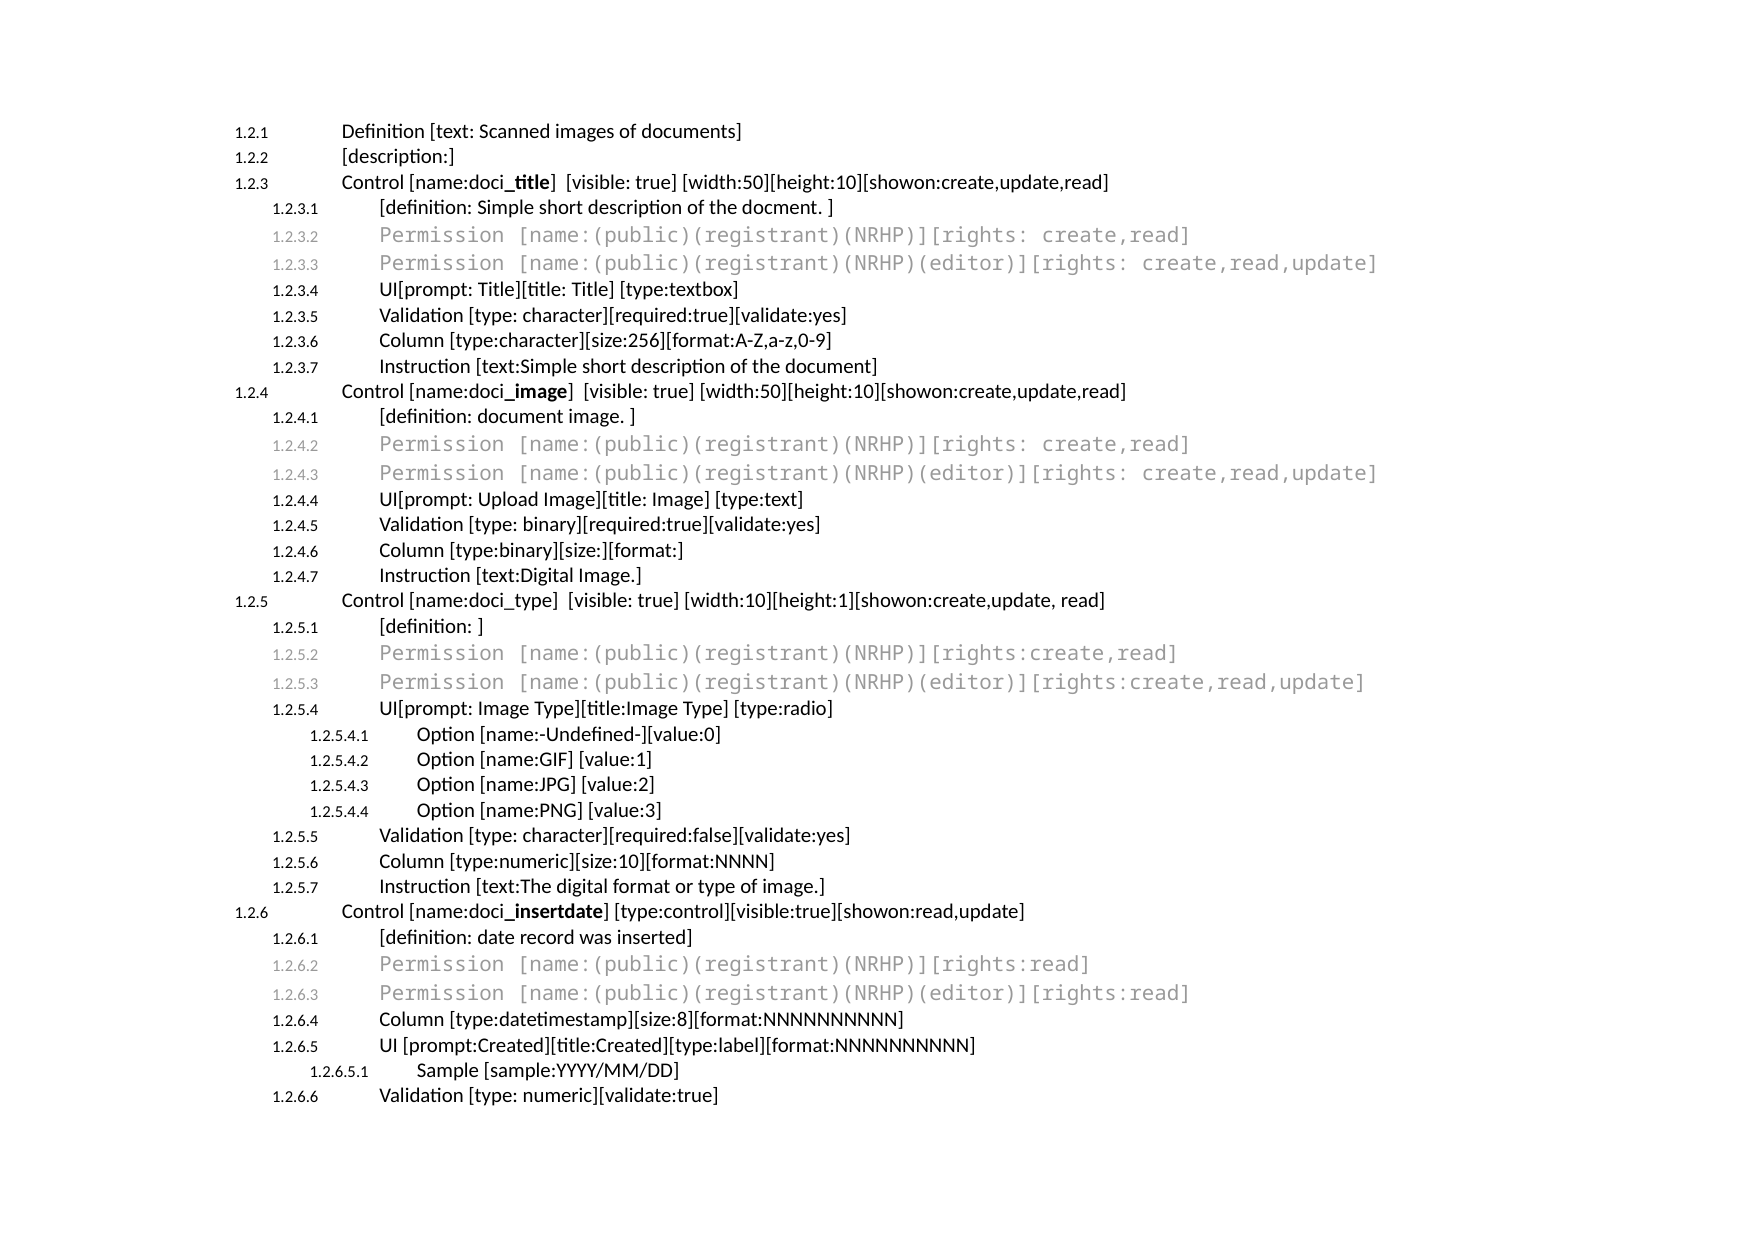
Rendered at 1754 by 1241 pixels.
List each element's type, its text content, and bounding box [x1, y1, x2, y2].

list Permission [name:(public)(registrant)(NRHP)][rights: create,read] [268, 429, 1636, 458]
list [definition: Simple short description of the docment. ] [268, 194, 1636, 220]
list Sample [sample:YYYY/MM/DD] [306, 1057, 1636, 1083]
list [definition: date record was inserted] [268, 924, 1636, 949]
list Validation [type: numeric][validate:true] [268, 1083, 1636, 1108]
list Column [type:binary][size:][format:] [268, 537, 1636, 562]
list Permission [name:(public)(registrant)(NRHP)][rights:create,read] [268, 638, 1636, 667]
list UI[prompt: Image Type][title:Image Type] [type:radio] [268, 695, 1636, 721]
list Option [name:GIF] [value:1] [306, 746, 1636, 772]
list Control [name:doci_image] [visible: true] [width:50][height:10][showon:create,update,read] [231, 378, 1636, 404]
list Validation [type: binary][required:true][validate:yes] [268, 511, 1636, 537]
list Permission [name:(public)(registrant)(NRHP)][rights:read] [268, 949, 1636, 978]
list Column [type:character][size:256][format:A-Z,a-z,0-9] [268, 327, 1636, 353]
list Control [name:doci_insertdate] [type:control][visible:true][showon:read,update] [231, 899, 1636, 924]
list Option [name:-Undefined-][value:0] [306, 721, 1636, 746]
list Permission [name:(public)(registrant)(NRHP)][rights: create,read] [268, 220, 1636, 248]
list Instruction [text:Simple short description of the document] [268, 353, 1636, 378]
list [definition: document image. ] [268, 404, 1636, 429]
list Permission [name:(public)(registrant)(NRHP)(editor)][rights:read] [268, 978, 1636, 1006]
list Validation [type: character][required:true][validate:yes] [268, 302, 1636, 327]
list Validation [type: character][required:false][validate:yes] [268, 822, 1636, 848]
list Control [name:doci_title] [visible: true] [width:50][height:10][showon:create,update,read] [231, 169, 1636, 194]
list Option [name:PNG] [value:3] [306, 797, 1636, 822]
list Permission [name:(public)(registrant)(NRHP)(editor)][rights: create,read,update] [268, 458, 1636, 486]
list Instruction [text:The digital format or type of image.] [268, 873, 1636, 899]
list Definition [text: Scanned images of documents] [231, 118, 1636, 143]
list [definition: ] [268, 613, 1636, 638]
list Permission [name:(public)(registrant)(NRHP)(editor)][rights:create,read,update] [268, 667, 1636, 695]
list UI [prompt:Created][title:Created][type:label][format:NNNNNNNNNN] [268, 1032, 1636, 1057]
list Option [name:JPG] [value:2] [306, 772, 1636, 797]
list [description:] [231, 143, 1636, 169]
list Column [type:numeric][size:10][format:NNNN] [268, 848, 1636, 873]
list Column [type:datetimestamp][size:8][format:NNNNNNNNNN] [268, 1006, 1636, 1032]
list Permission [name:(public)(registrant)(NRHP)(editor)][rights: create,read,update] [268, 248, 1636, 277]
list UI[prompt: Title][title: Title] [type:textbox] [268, 277, 1636, 302]
list Instruction [text:Digital Image.] [268, 562, 1636, 588]
list Control [name:doci_type] [visible: true] [width:10][height:1][showon:create,update, read] [231, 588, 1636, 613]
list UI[prompt: Upload Image][title: Image] [type:text] [268, 486, 1636, 511]
